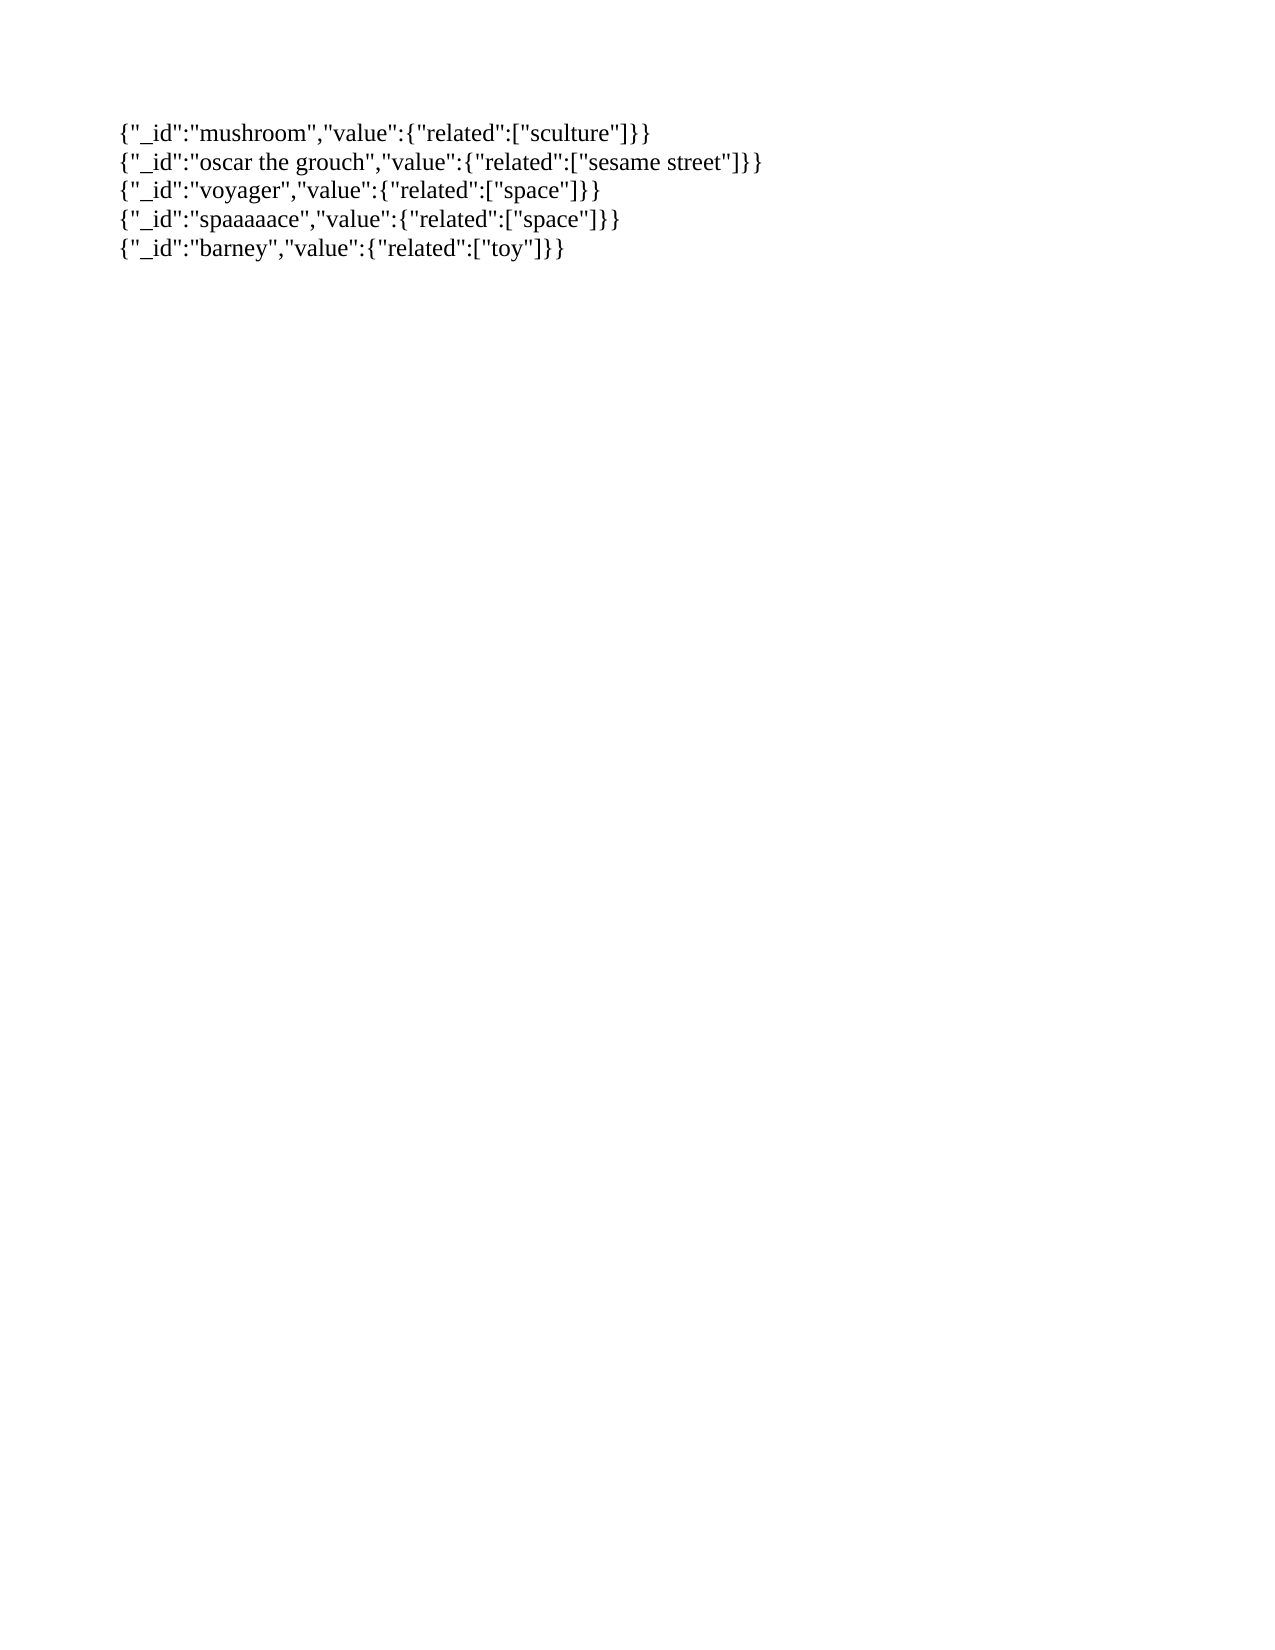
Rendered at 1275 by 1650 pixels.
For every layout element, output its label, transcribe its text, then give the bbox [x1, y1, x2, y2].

text {"_id":"mushroom","value":{"related":["sculture"]}} [118, 118, 1157, 147]
text {"_id":"barney","value":{"related":["toy"]}} [118, 233, 1157, 262]
text {"_id":"oscar the grouch","value":{"related":["sesame street"]}} [118, 147, 1157, 176]
text {"_id":"spaaaaace","value":{"related":["space"]}} [118, 204, 1157, 233]
text {"_id":"voyager","value":{"related":["space"]}} [118, 176, 1157, 204]
